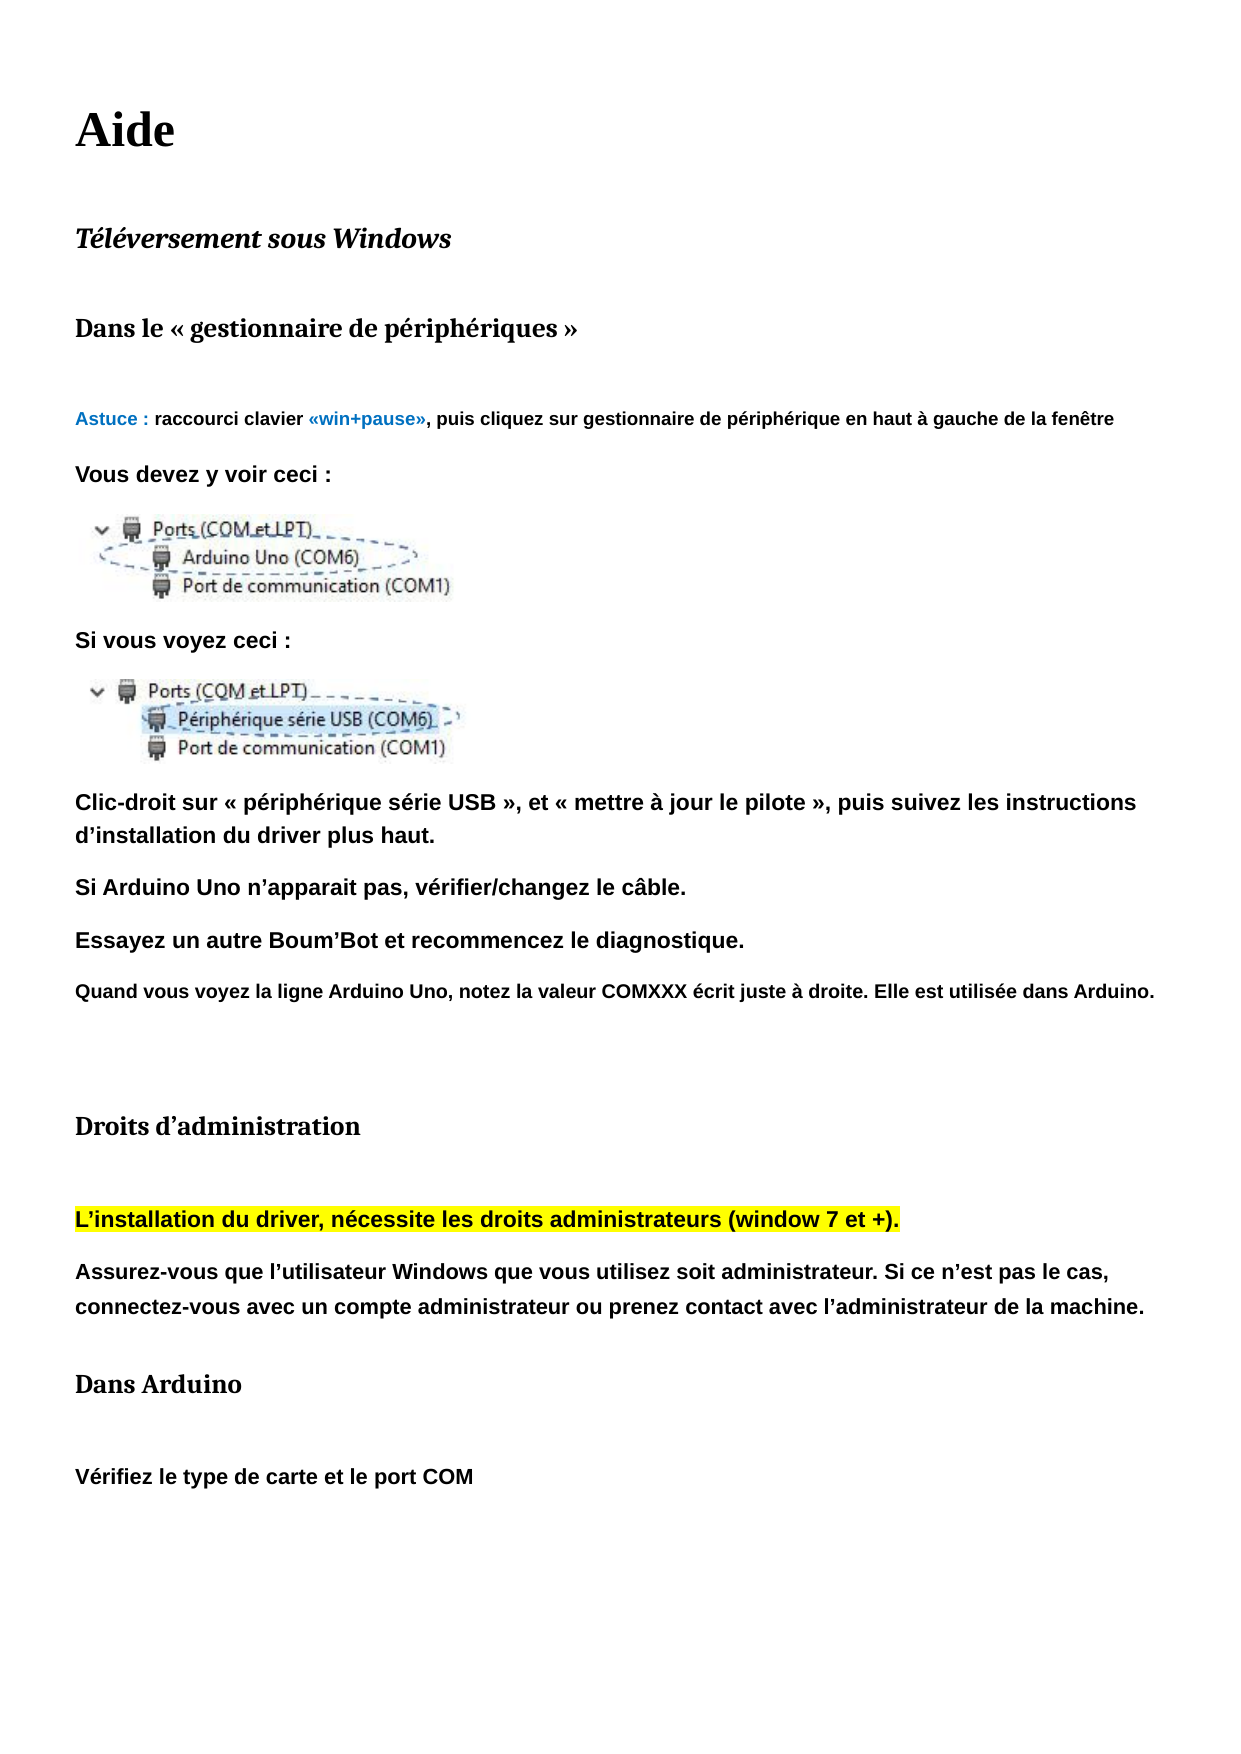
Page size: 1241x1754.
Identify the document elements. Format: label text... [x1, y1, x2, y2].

text Assurez-vous que l’utilisateur Windows que vous utilisez soit administrateur. Si ce n’est pas le cas, connectez-vous avec un compte administrateur ou prenez contact avec l’administrateur de la machine. [75, 1259, 1164, 1319]
text L’installation du driver, nécessite les droits administrateurs (window 7 et +). [75, 1206, 1164, 1232]
subtitle Dans le « gestionnaire de périphériques » [75, 313, 1164, 344]
text Clic-droit sur « périphérique série USB », et « mettre à jour le pilote », puis suivez les instructions d’installation du driver plus haut. [75, 788, 1164, 849]
subtitle Aide [75, 100, 1164, 157]
subtitle Téléversement sous Windows [75, 222, 1164, 256]
text Vérifiez le type de carte et le port COM [75, 1464, 1164, 1489]
subtitle Dans Arduino [75, 1369, 1164, 1400]
subtitle Droits d’administration [75, 1111, 1164, 1142]
picture [78, 514, 460, 602]
text Vous devez y voir ceci : [75, 461, 1164, 487]
text Quand vous voyez la ligne Arduino Uno, notez la valeur COMXXX écrit juste à droite. Elle est utilisée dans Arduino. [75, 980, 1164, 1003]
text Si Arduino Uno n’apparait pas, vérifier/changez le câble. [75, 874, 1164, 900]
text Essayez un autre Boum’Bot et recommencez le diagnostique. [75, 927, 1164, 953]
text Si vous voyez ceci : [75, 627, 1164, 653]
picture [78, 679, 471, 764]
text Astuce : raccourci clavier «win+pause», puis cliquez sur gestionnaire de périphérique en haut à gauche de la fenêtre [75, 408, 1164, 429]
